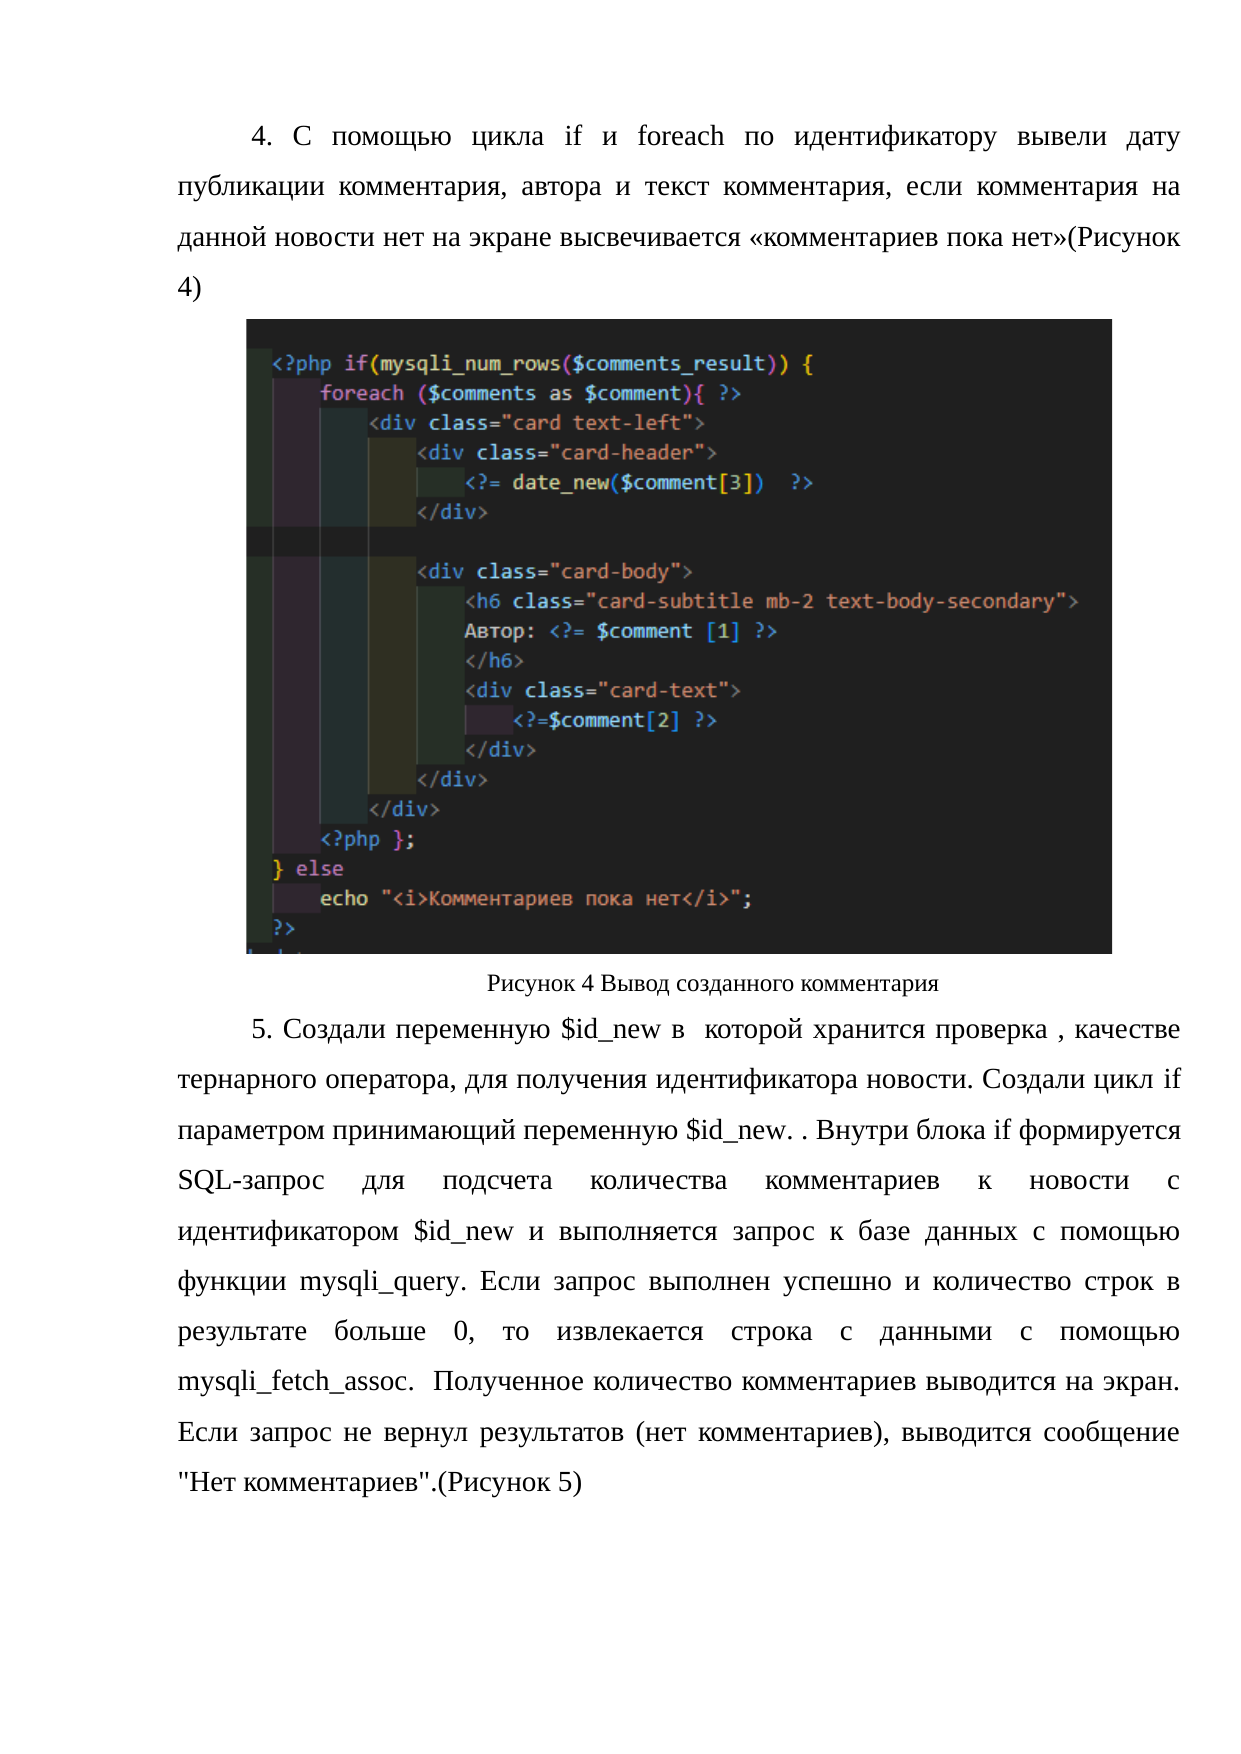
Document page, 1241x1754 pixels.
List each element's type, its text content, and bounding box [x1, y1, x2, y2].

text Рисунок 4 Вывод созданного комментария [177, 319, 1181, 997]
text 5. Создали переменную $id_new в которой хранится проверка , качестве тернарного оператора, для получения идентификатора новости. Создали цикл if параметром принимающий переменную $id_new. . Внутри блока if формируется SQL-запрос для подсчета количества комментариев к новости с идентификатором $id_new и выполняется запрос к базе данных с помощью функции mysqli_query. Если запрос выполнен успешно и количество строк в результате больше 0, то извлекается строка с данными с помощью mysqli_fetch_assoc. Полученное количество комментариев выводится на экран. Если запрос не вернул результатов (нет комментариев), выводится сообщение "Нет комментариев".(Рисунок 5) [177, 1011, 1181, 1498]
picture [246, 319, 1113, 954]
text 4. С помощью цикла if и foreach по идентификатору вывели дату публикации комментария, автора и текст комментария, если комментария на данной новости нет на экране высвечивается «комментариев пока нет»(Рисунок 4) [177, 118, 1181, 303]
